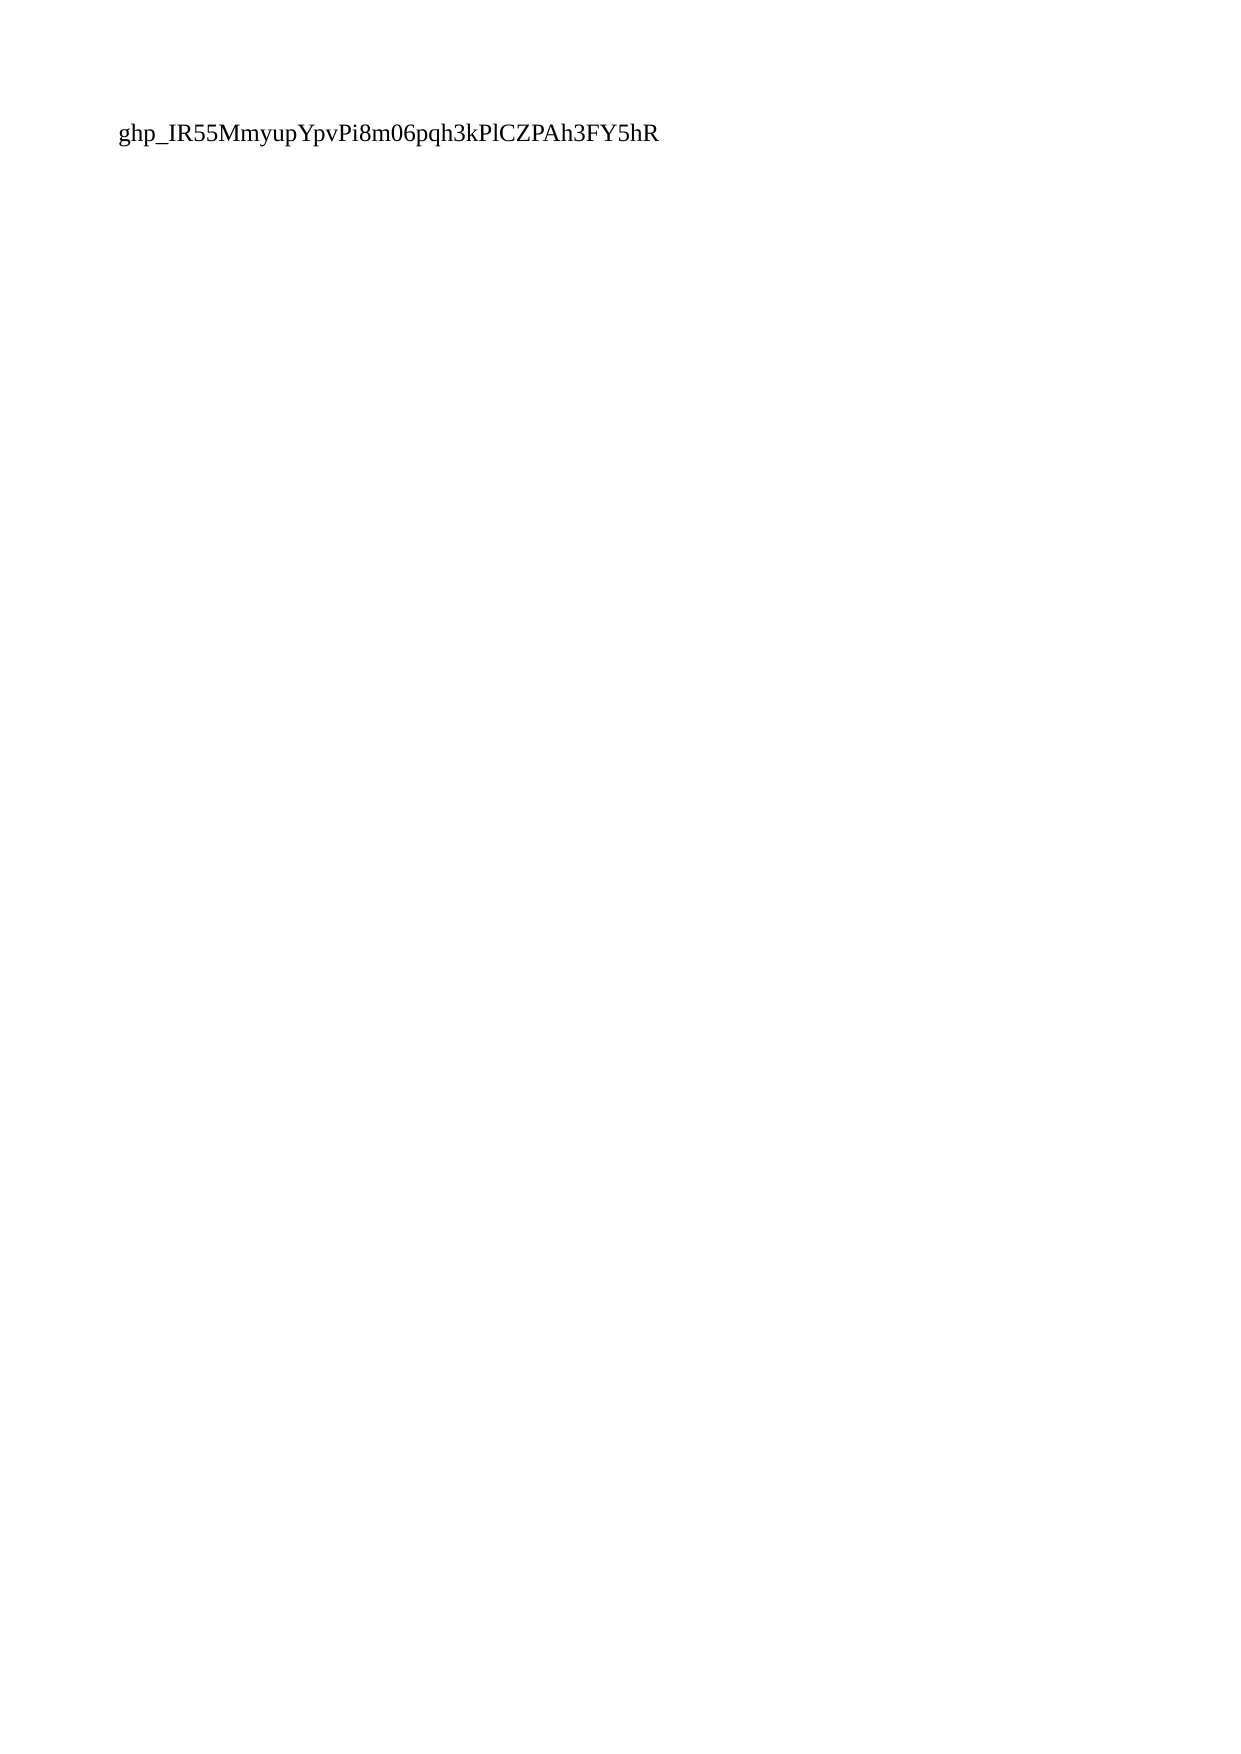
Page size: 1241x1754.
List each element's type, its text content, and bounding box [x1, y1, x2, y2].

text 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 [118, 118, 1122, 147]
